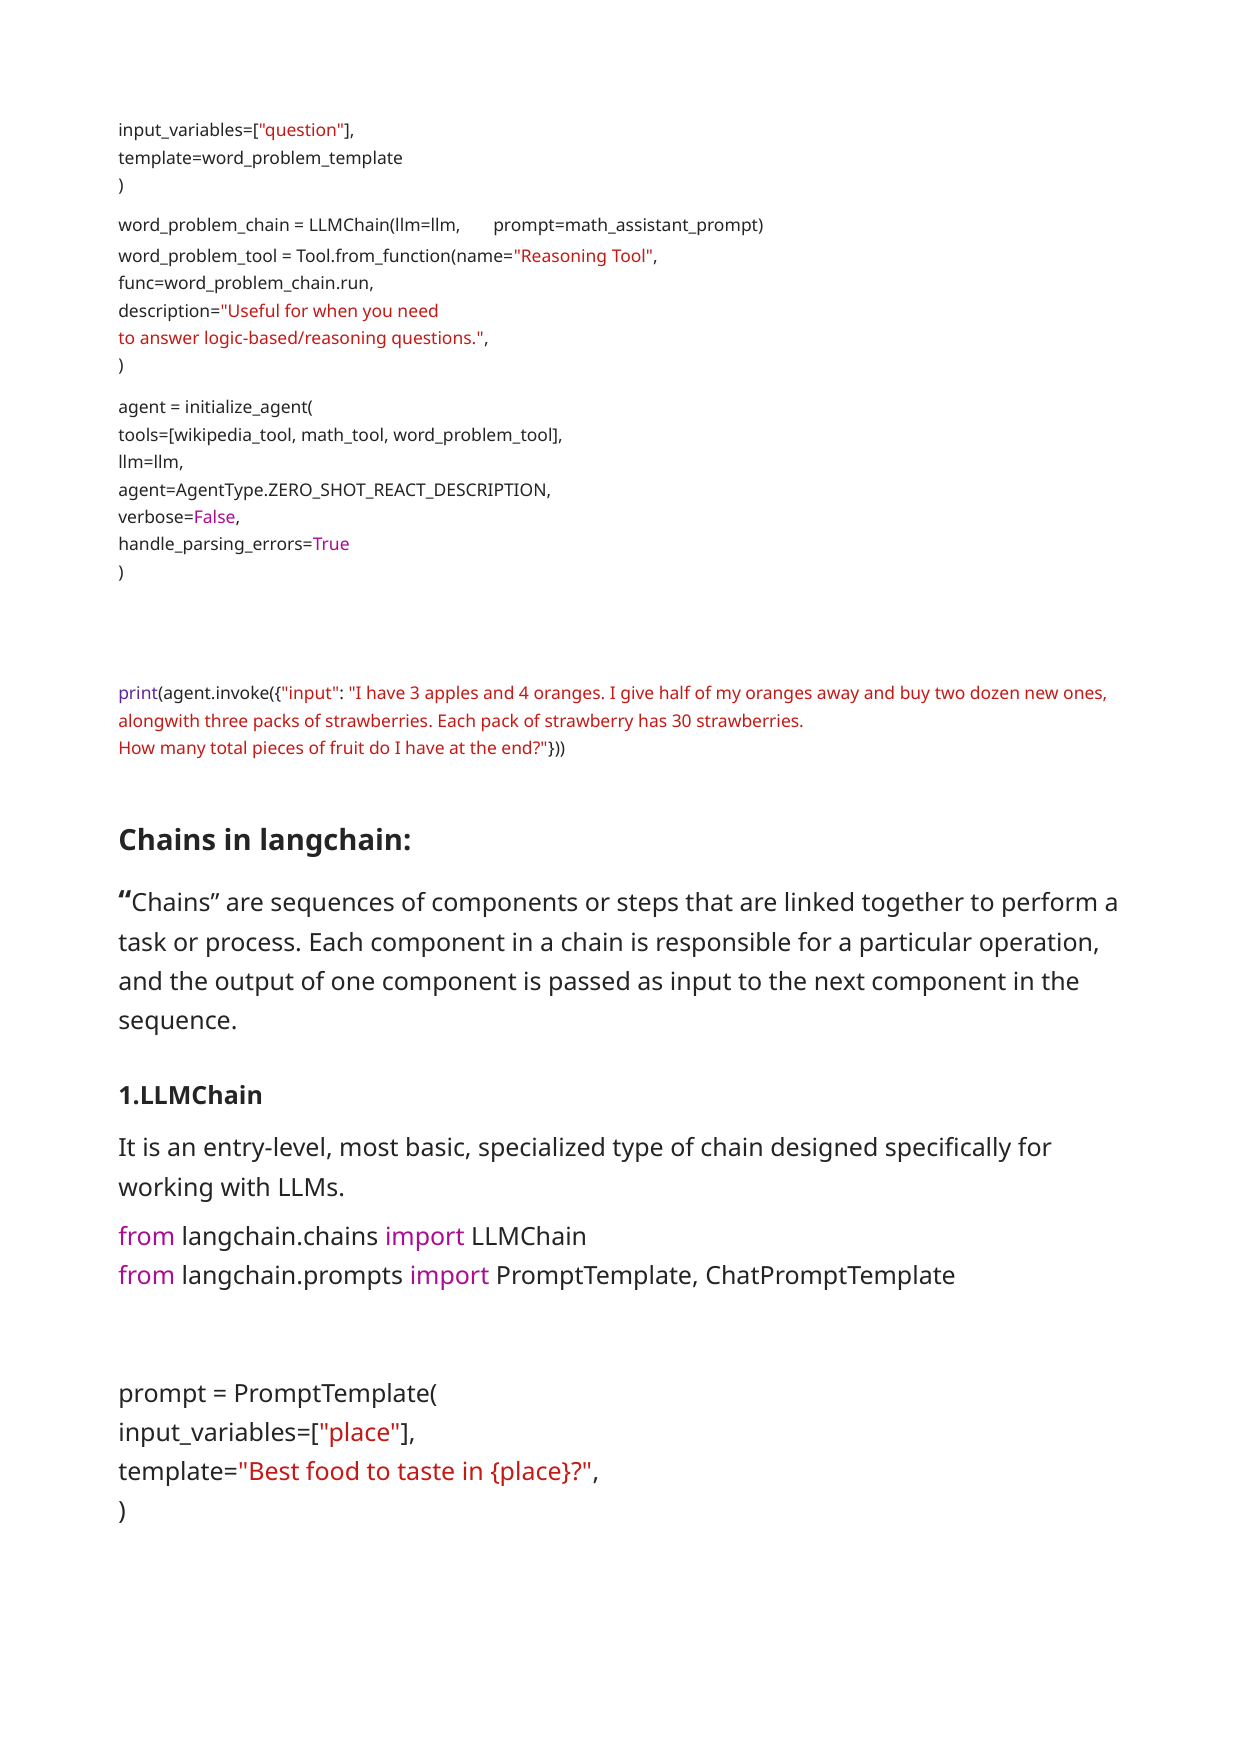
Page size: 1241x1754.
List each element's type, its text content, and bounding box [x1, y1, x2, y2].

text “Chains” are sequences of components or steps that are linked together to perform a task or process. Each component in a chain is responsible for a particular operation, and the output of one component is passed as input to the next component in the sequence. [118, 880, 1122, 1037]
text print(agent.invoke({"input": "I have 3 apples and 4 oranges. I give half of my oranges away and buy two dozen new ones, alongwith three packs of strawberries. Each pack of strawberry has 30 strawberries. How many total pieces of fruit do I have at the end?"})) [118, 681, 1122, 759]
subtitle 1.LLMChain [118, 1077, 1122, 1112]
text Chains in langchain: [118, 819, 1122, 859]
text input_variables=["question"], template=word_problem_template ) word_problem_chain = LLMChain(llm=llm, prompt=math_assistant_prompt) word_problem_tool = Tool.from_function(name="Reasoning Tool", func=word_problem_chain.run, description="Useful for when you need to answer logic-based/reasoning questions.", ) [118, 118, 1122, 377]
text agent = initialize_agent( tools=[wikipedia_tool, math_tool, word_problem_tool], llm=llm, agent=AgentType.ZERO_SHOT_REACT_DESCRIPTION, verbose=False, handle_parsing_errors=True ) [118, 395, 1122, 662]
text It is an entry-level, most basic, specialized type of chain designed specifically for working with LLMs. [118, 1124, 1122, 1204]
text from langchain.chains import LLMChain from langchain.prompts import PromptTemplate, ChatPromptTemplate prompt = PromptTemplate( input_variables=["place"], template="Best food to taste in {place}?", ) [118, 1219, 1122, 1566]
